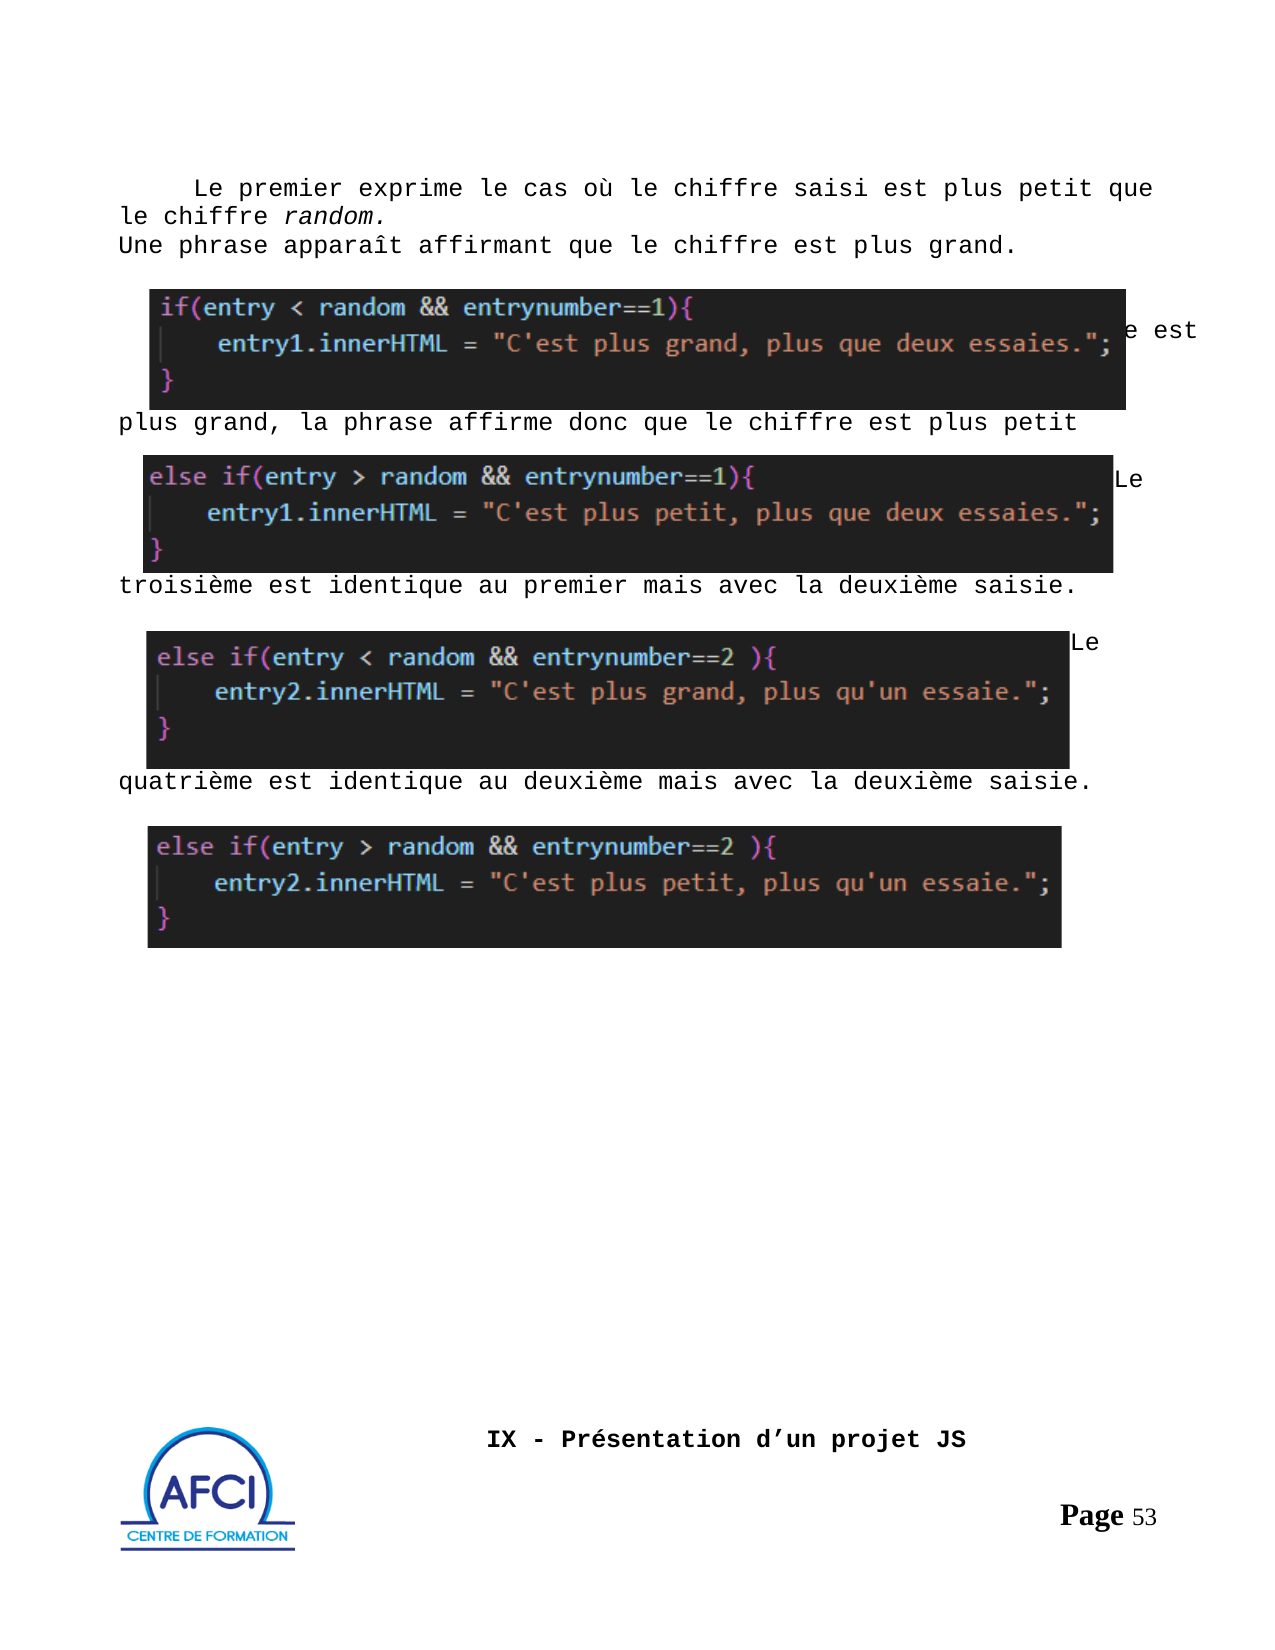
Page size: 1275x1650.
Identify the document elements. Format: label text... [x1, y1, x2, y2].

text Le deuxième est identique mais dans le cas où le chiffre saisie est plus grand, la phrase affirme donc que le chiffre est plus petit [118, 318, 1157, 438]
picture [120, 1455, 295, 1551]
picture [143, 455, 1114, 573]
picture [146, 631, 1070, 769]
text IX - Présentation d’un projet JS [118, 1427, 1157, 1455]
picture [147, 826, 1062, 948]
picture [149, 289, 1126, 410]
text Une phrase apparaît affirmant que le chiffre est plus grand. [118, 232, 1157, 261]
text Le quatrième est identique au deuxième mais avec la deuxième saisie. [118, 630, 1157, 797]
text Le premier exprime le cas où le chiffre saisi est plus petit que le chiffre random. [118, 176, 1157, 232]
text Le troisième est identique au premier mais avec la deuxième saisie. [118, 467, 1157, 601]
